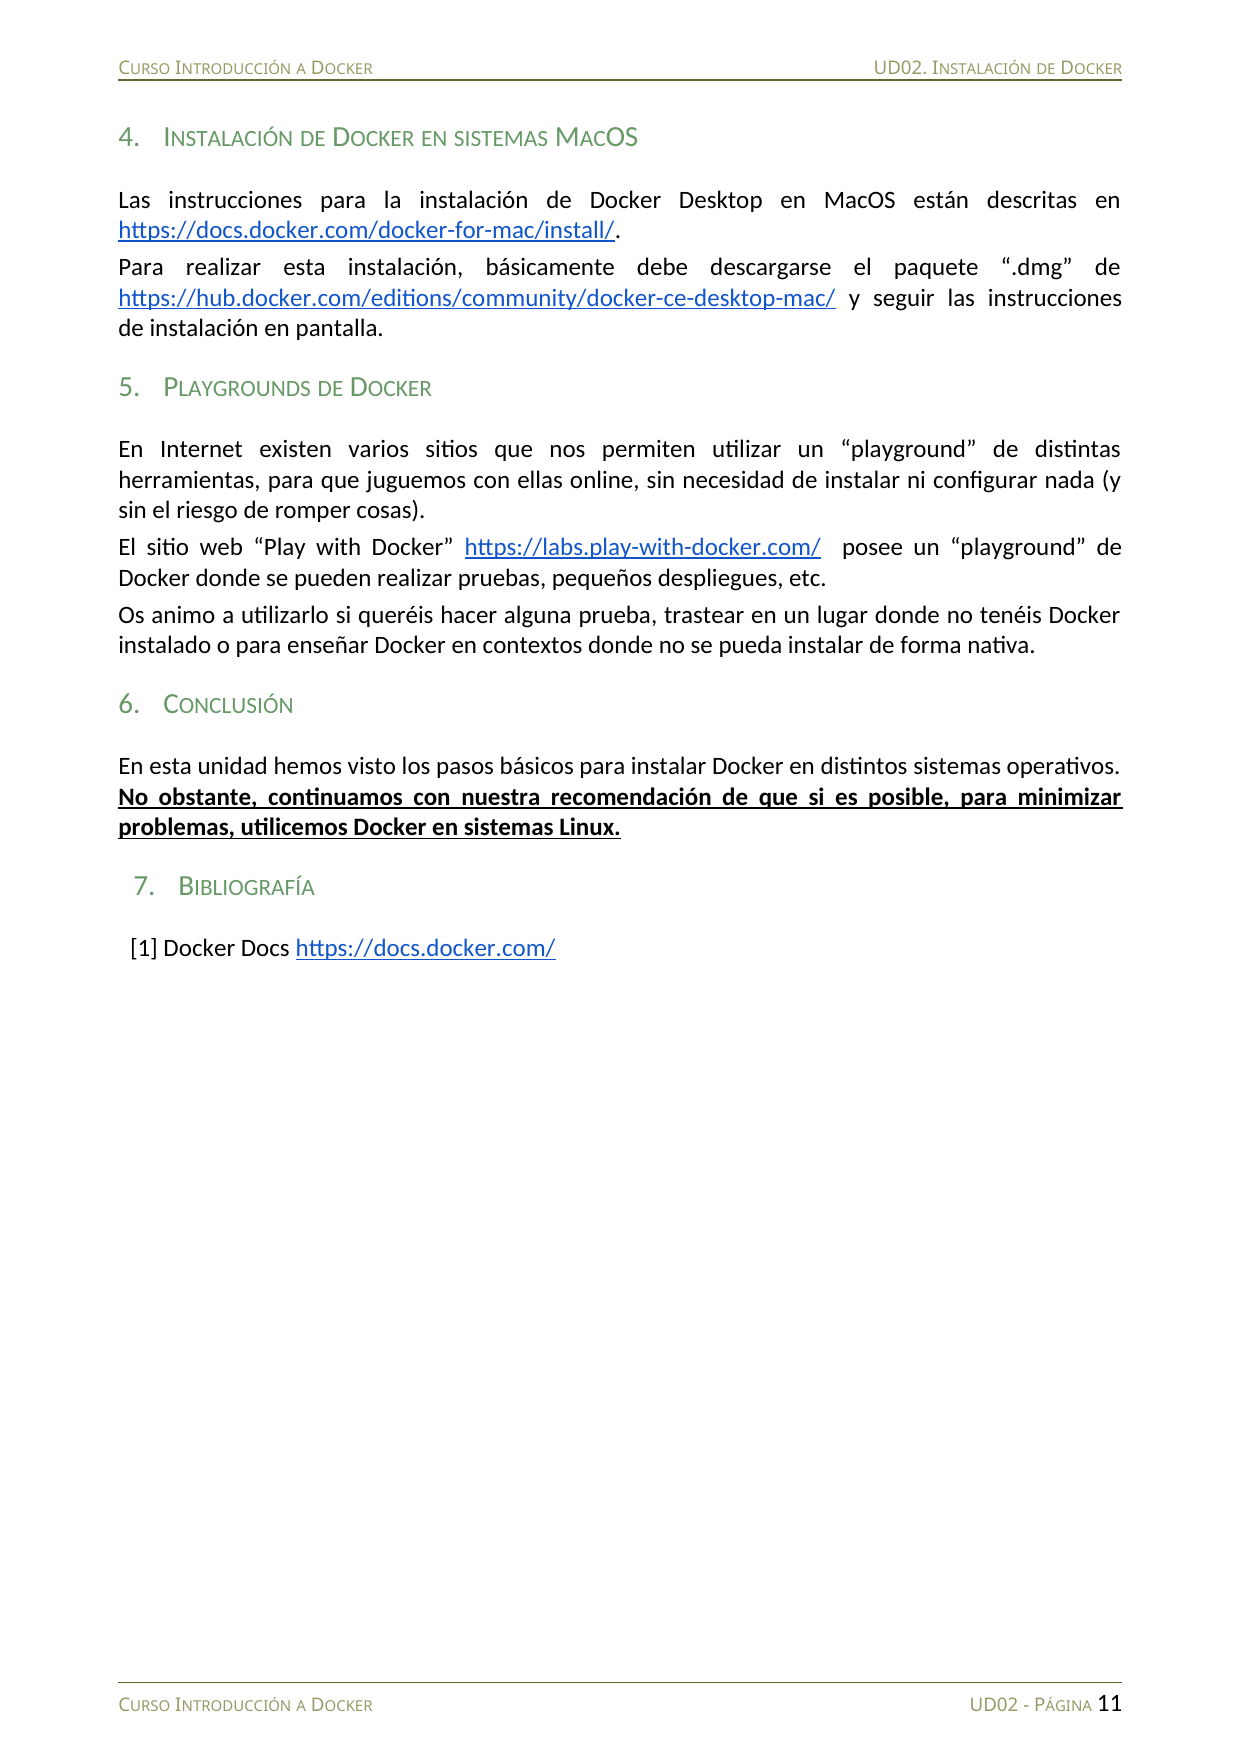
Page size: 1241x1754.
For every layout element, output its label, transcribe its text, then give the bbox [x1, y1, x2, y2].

subtitle Playgrounds de Docker [118, 368, 1122, 403]
text El sitio web “Play with Docker” https://labs.play-with-docker.com/ posee un “playground” de Docker donde se pueden realizar pruebas, pequeños despliegues, etc. [118, 531, 1122, 592]
text Las instrucciones para la instalación de Docker Desktop en MacOS están descritas en https://docs.docker.com/docker-for-mac/install/. [118, 184, 1122, 245]
text Para realizar esta instalación, básicamente debe descargarse el paquete “.dmg” de https://hub.docker.com/editions/community/docker-ce-desktop-mac/ y seguir las instrucciones de instalación en pantalla. [118, 251, 1122, 343]
text [1] Docker Docs https://docs.docker.com/ [118, 932, 1122, 963]
text En Internet existen varios sitios que nos permiten utilizar un “playground” de distintas herramientas, para que juguemos con ellas online, sin necesidad de instalar ni configurar nada (y sin el riesgo de romper cosas). [118, 433, 1122, 525]
text Os animo a utilizarlo si queréis hacer alguna prueba, trastear en un lugar donde no tenéis Docker instalado o para enseñar Docker en contextos donde no se pueda instalar de forma nativa. [118, 599, 1122, 660]
subtitle Conclusión [118, 685, 1122, 720]
text problemas, utilicemos Docker en sistemas Linux. [118, 809, 1122, 842]
subtitle Instalación de Docker en sistemas MacOS [118, 118, 1122, 154]
text En esta unidad hemos visto los pasos básicos para instalar Docker en distintos sistemas operativos. No obstante, continuamos con nuestra recomendación de que si es posible, para minimizar [118, 750, 1122, 807]
subtitle Bibliografía [133, 867, 1122, 902]
